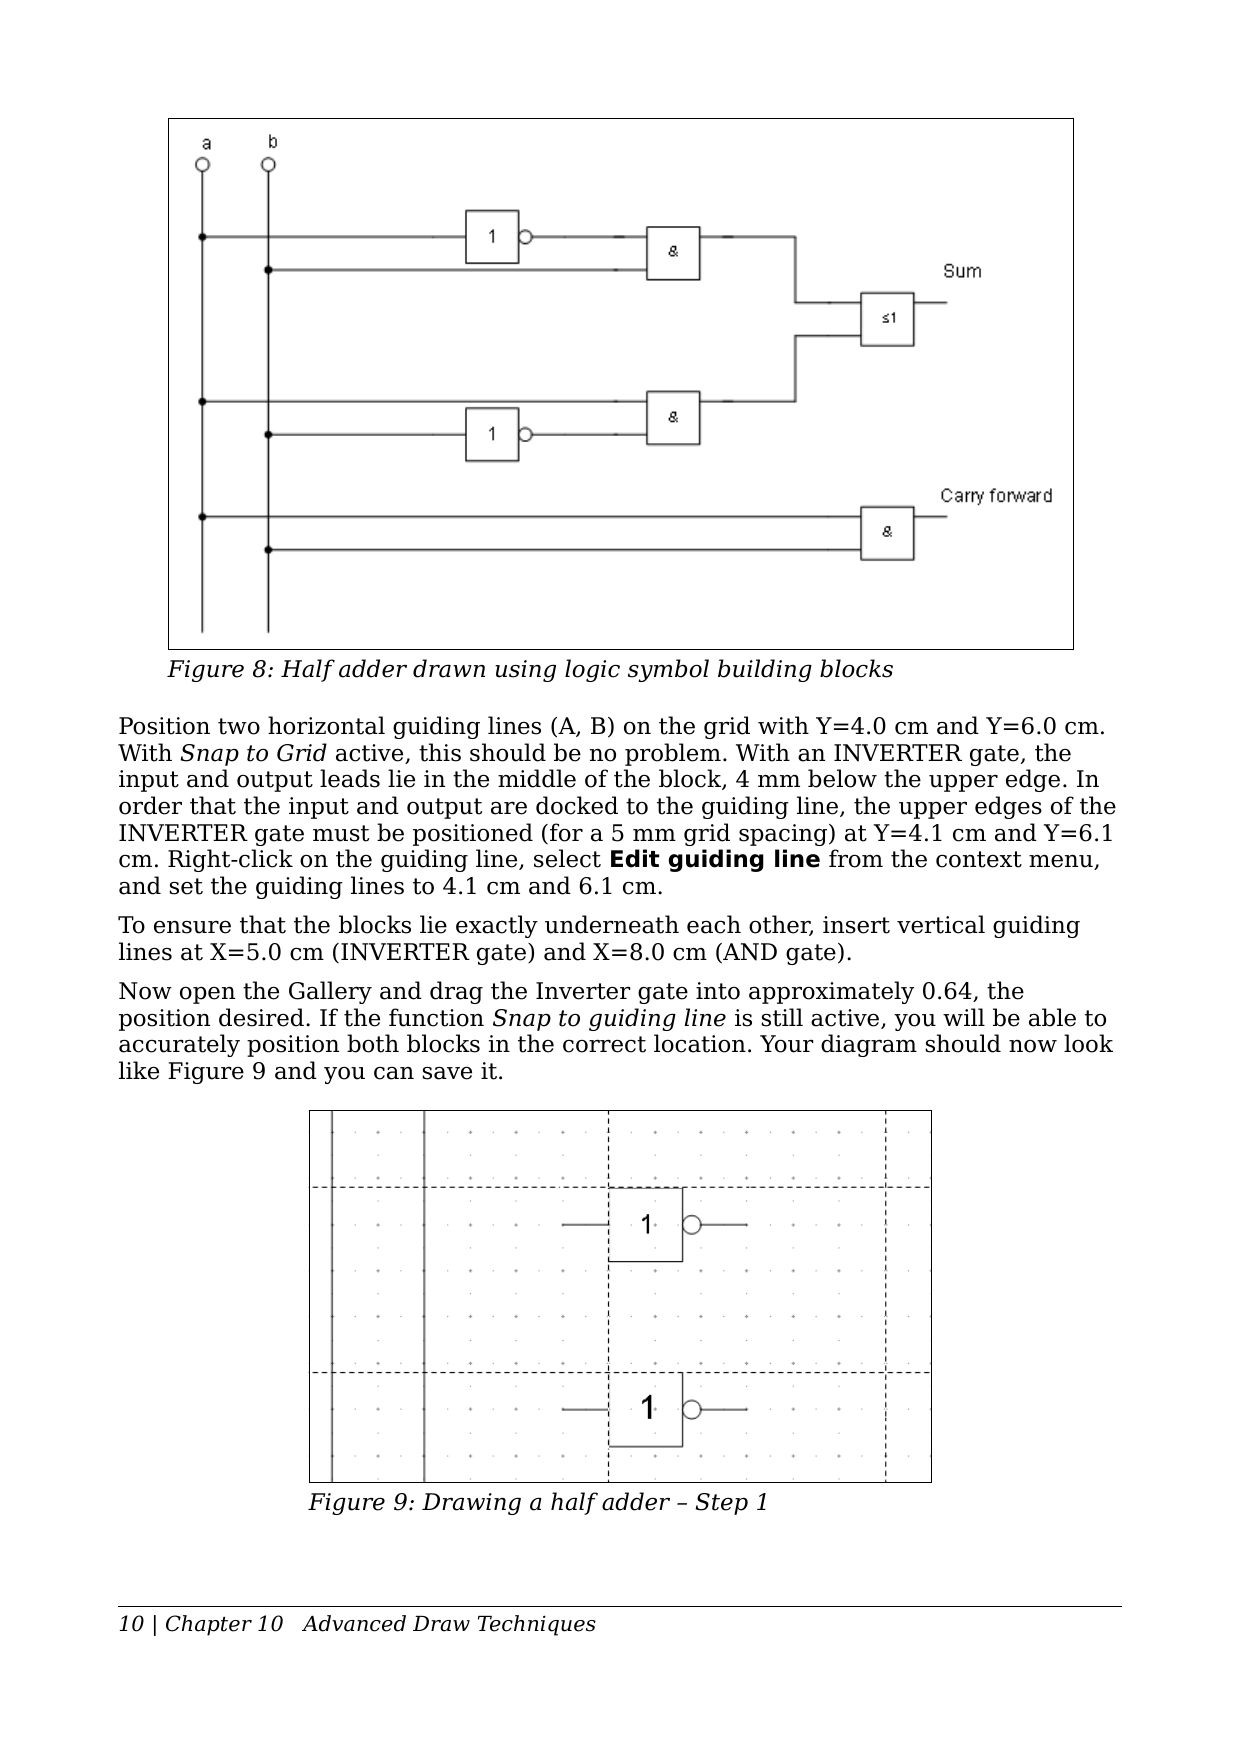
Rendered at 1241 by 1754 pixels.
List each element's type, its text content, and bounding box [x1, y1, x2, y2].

text Figure 8: Half adder drawn using logic symbol building blocks [168, 656, 1073, 683]
text Now open the Gallery and drag the Inverter gate into approximately 0.64, the position desired. If the function Snap to guiding line is still active, you will be able to accurately position both blocks in the correct location. Your diagram should now look like Figure 9 and you can save it. [118, 978, 1122, 1085]
picture [310, 1111, 931, 1482]
picture [169, 119, 1073, 649]
text Figure 9: Drawing a half adder – Step 1 [308, 1489, 932, 1516]
text Position two horizontal guiding lines (A, B) on the grid with Y=4.0 cm and Y=6.0 cm. With Snap to Grid active, this should be no problem. With an INVERTER gate, the input and output leads lie in the middle of the block, 4 mm below the upper edge. In order that the input and output are docked to the guiding line, the upper edges of the INVERTER gate must be positioned (for a 5 mm grid spacing) at Y=4.1 cm and Y=6.1 cm. Right-click on the guiding line, select Edit guiding line from the context menu, and set the guiding lines to 4.1 cm and 6.1 cm. [118, 713, 1122, 900]
text To ensure that the blocks lie exactly underneath each other, insert vertical guiding lines at X=5.0 cm (INVERTER gate) and X=8.0 cm (AND gate). [118, 912, 1122, 966]
